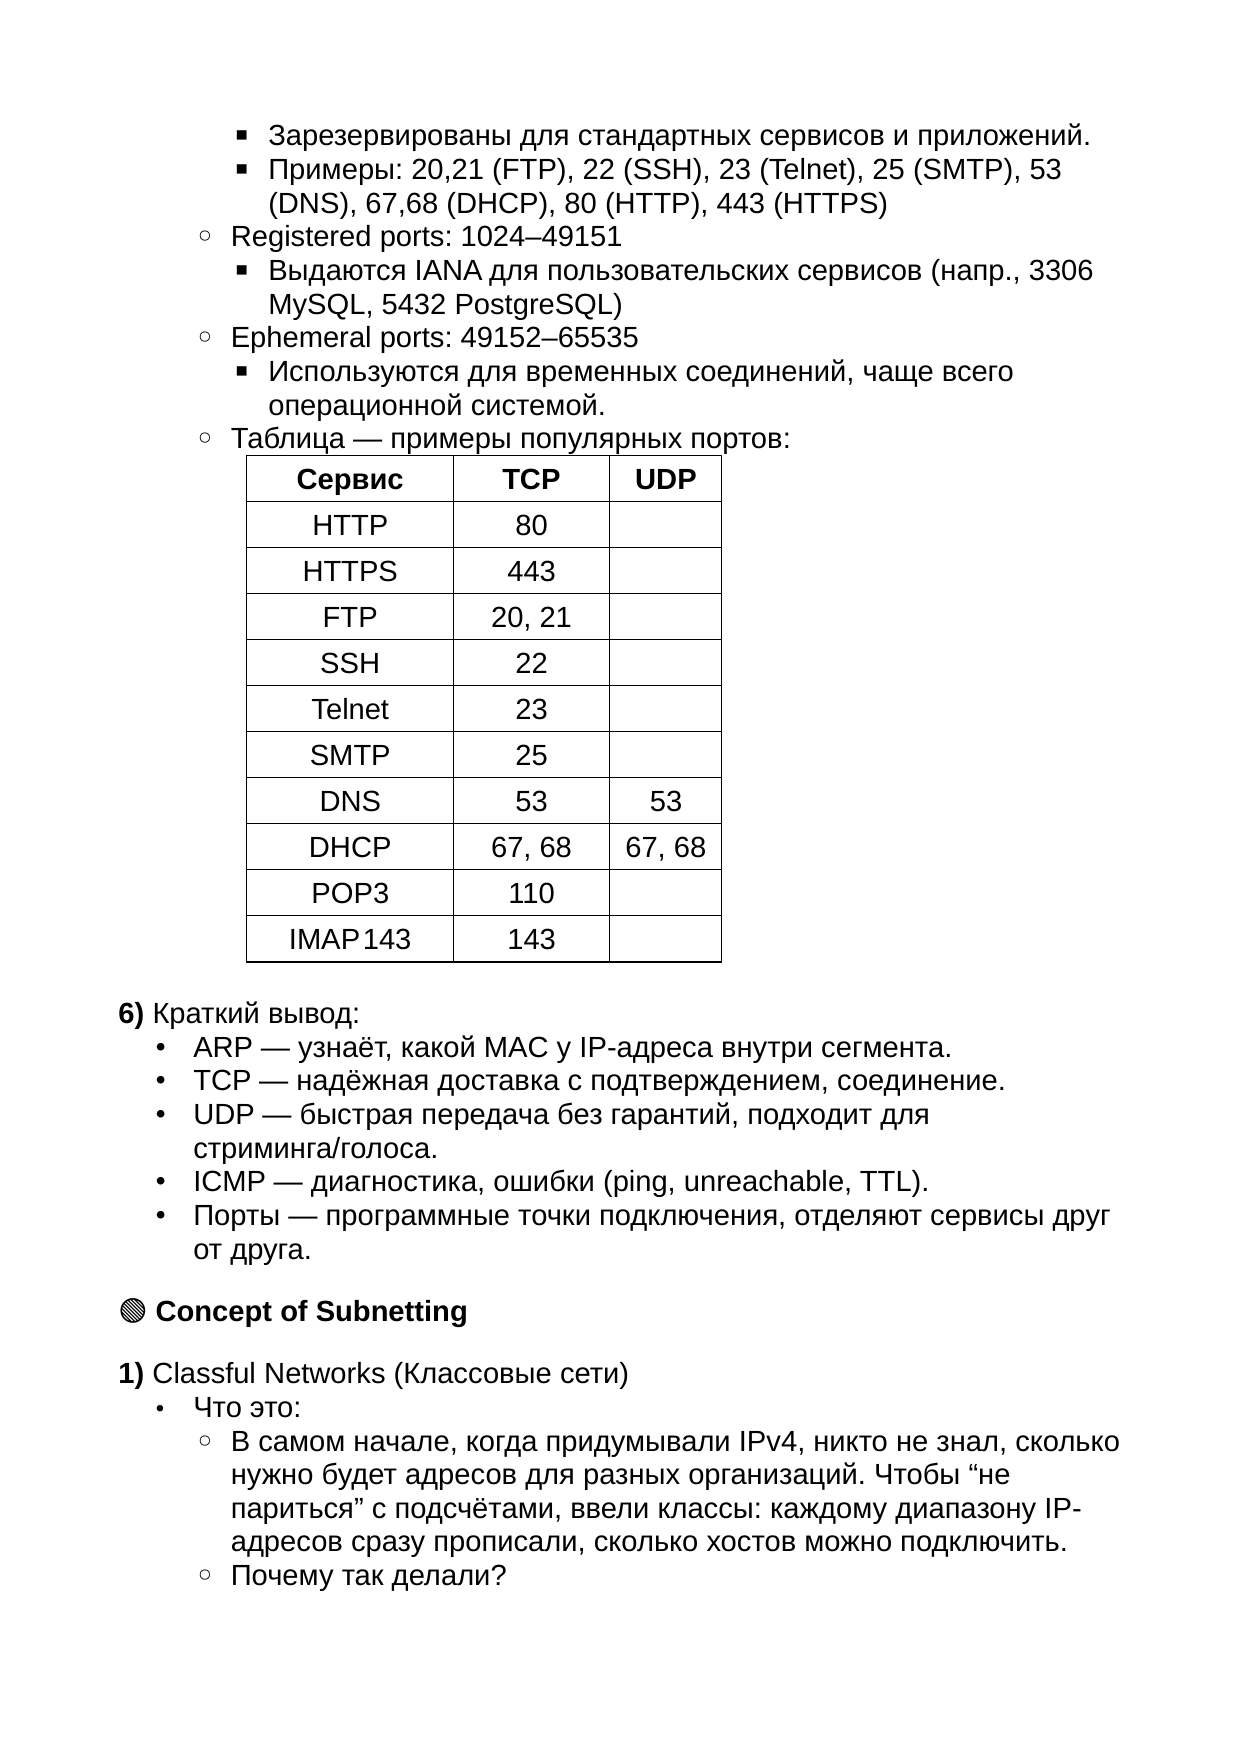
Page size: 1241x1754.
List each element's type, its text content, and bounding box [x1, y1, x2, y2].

table_cell [610, 732, 721, 777]
table_cell 53 [610, 778, 721, 823]
list ICMP — диагностика, ошибки (ping, unreachable, TTL). [156, 1164, 1122, 1198]
table_cell [610, 548, 721, 593]
table_cell [610, 640, 721, 685]
table_cell DNS [247, 778, 453, 823]
list Ephemeral ports: 49152–65535 [193, 320, 1122, 354]
text 🟢 Concept of Subnetting [118, 1294, 1122, 1328]
list TCP — надёжная доставка с подтверждением, соединение. [156, 1063, 1122, 1097]
list В самом начале, когда придумывали IPv4, никто не знал, сколько нужно будет адресов для разных организаций. Чтобы “не париться” с подсчётами, ввели классы: каждому диапазону IP-адресов сразу прописали, сколько хостов можно подключить. [193, 1423, 1122, 1558]
table_cell FTP [247, 594, 453, 639]
list ARP — узнаёт, какой MAC у IP-адреса внутри сегмента. [156, 1029, 1122, 1063]
text 1) Classful Networks (Классовые сети) [118, 1356, 1122, 1390]
table_cell SSH [247, 640, 453, 685]
table_cell 110 [454, 870, 609, 915]
table_cell [610, 916, 721, 961]
table_cell DHCP [247, 824, 453, 869]
list Выдаются IANA для пользовательских сервисов (напр., 3306 MySQL, 5432 PostgreSQL) [231, 253, 1122, 320]
table_cell 143 [454, 916, 609, 961]
list Зарезервированы для стандартных сервисов и приложений. [231, 118, 1122, 152]
list UDP — быстрая передача без гарантий, подходит для стриминга/голоса. [156, 1097, 1122, 1164]
table_cell 23 [454, 686, 609, 731]
list Порты — программные точки подключения, отделяют сервисы друг от друга. [156, 1198, 1122, 1265]
table_cell HTTP [247, 502, 453, 547]
table_cell 25 [454, 732, 609, 777]
table_cell Telnet [247, 686, 453, 731]
table_cell IMAP 143 [247, 916, 453, 961]
table_cell [610, 686, 721, 731]
table_cell SMTP [247, 732, 453, 777]
table_cell HTTPS [247, 548, 453, 593]
table_header TCP [454, 456, 609, 501]
table_cell [610, 502, 721, 547]
table_cell 67, 68 [454, 824, 609, 869]
table_cell [610, 870, 721, 915]
text 6) Краткий вывод: [118, 996, 1122, 1029]
table_cell [610, 594, 721, 639]
table_header Сервис [247, 456, 453, 501]
table_header UDP [610, 456, 721, 501]
list Что это: [156, 1390, 1122, 1423]
list Registered ports: 1024–49151 [193, 219, 1122, 253]
list Почему так делали? [193, 1558, 1122, 1592]
table_cell 22 [454, 640, 609, 685]
table_cell 67, 68 [610, 824, 721, 869]
list Используются для временных соединений, чаще всего операционной системой. [231, 354, 1122, 421]
table_cell 80 [454, 502, 609, 547]
list Таблица — примеры популярных портов: [193, 421, 1122, 455]
table_cell 443 [454, 548, 609, 593]
list Примеры: 20,21 (FTP), 22 (SSH), 23 (Telnet), 25 (SMTP), 53 (DNS), 67,68 (DHCP), 80 (HTTP), 443 (HTTPS) [231, 152, 1122, 219]
table_cell 20, 21 [454, 594, 609, 639]
table_cell 53 [454, 778, 609, 823]
table_cell POP3 [247, 870, 453, 915]
